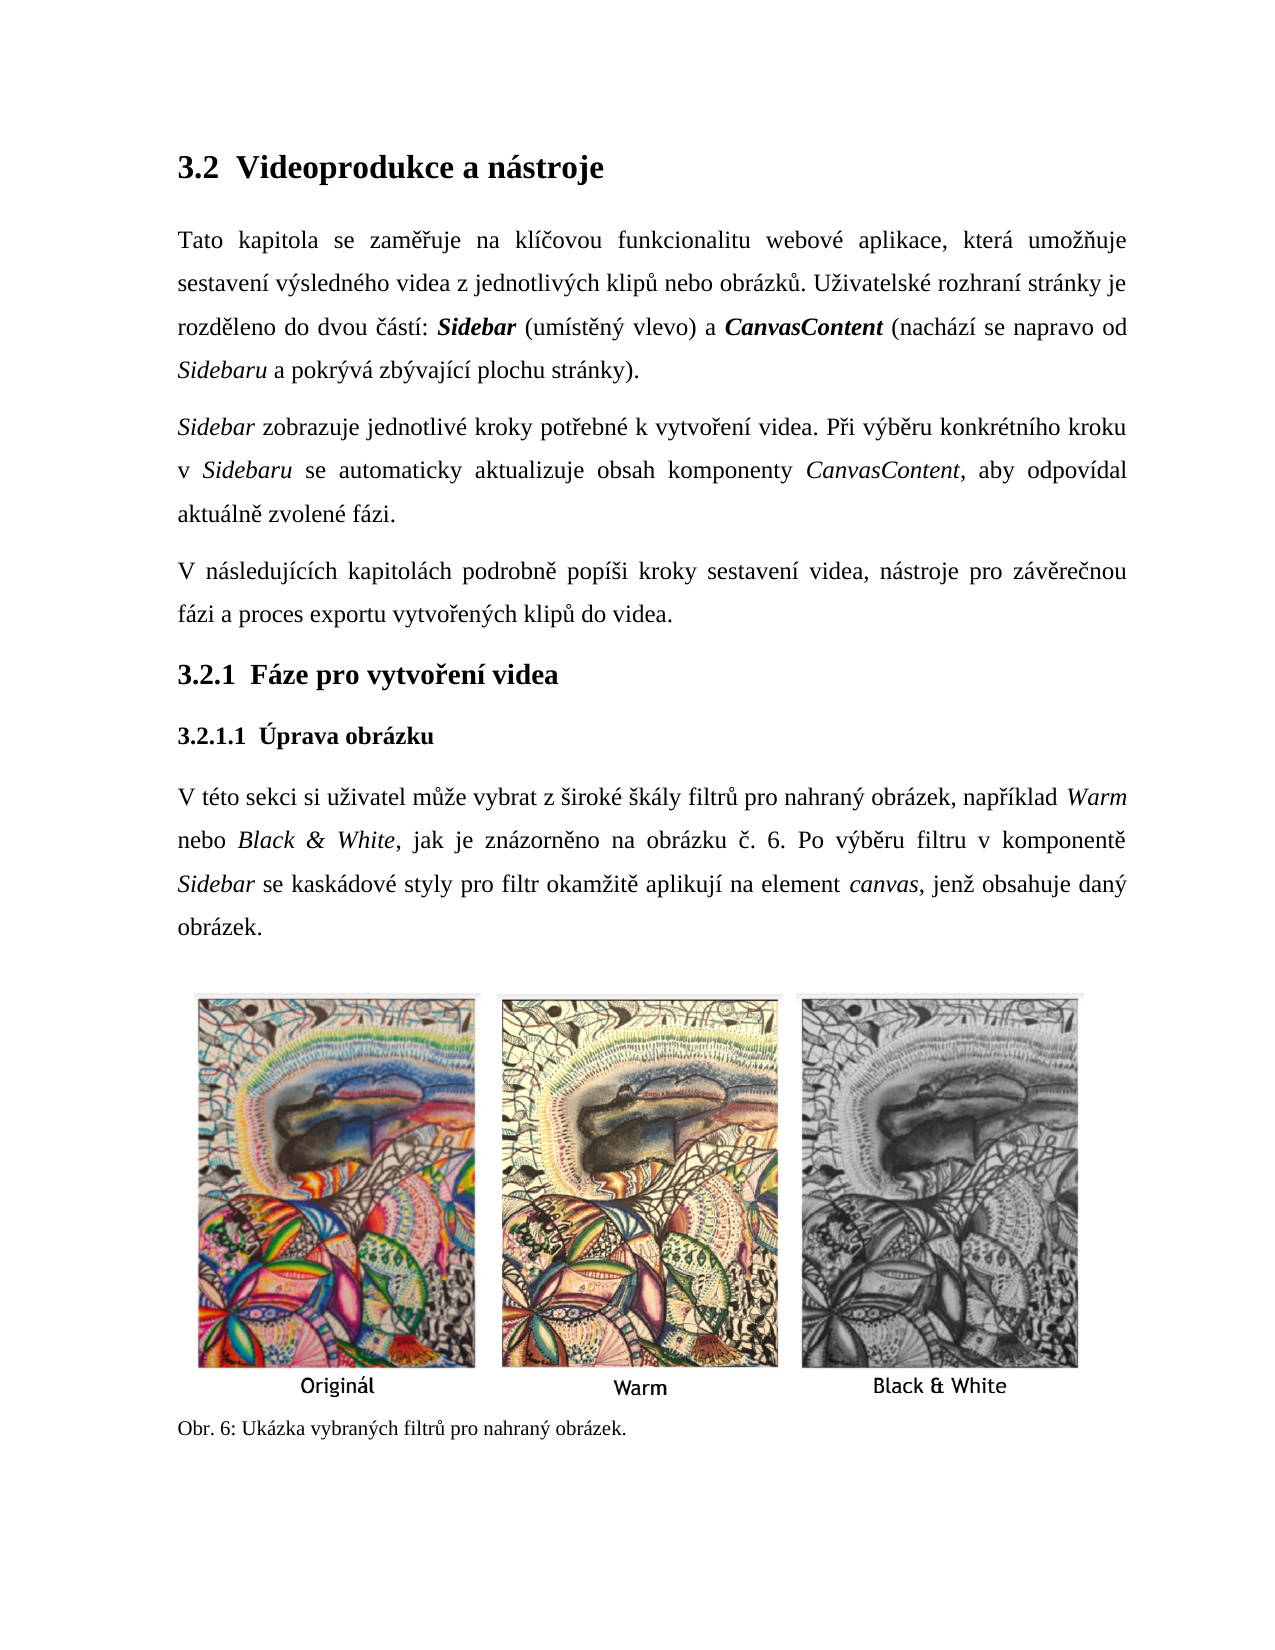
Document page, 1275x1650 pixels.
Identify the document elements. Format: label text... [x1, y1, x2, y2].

subtitle 3.2.1.1 Úprava obrázku [177, 721, 1127, 750]
text V následujících kapitolách podrobně popíši kroky sestavení videa, nástroje pro závěrečnou fázi a proces exportu vytvořených klipů do videa. [177, 556, 1127, 628]
subtitle 3.2 Videoprodukce a nástroje [177, 148, 1127, 186]
text Obr. 6: Ukázka vybraných filtrů pro nahraný obrázek. [177, 1380, 1127, 1440]
subtitle 3.2.1 Fáze pro vytvoření videa [177, 657, 1127, 691]
picture [183, 977, 1092, 1404]
text Sidebar zobrazuje jednotlivé kroky potřebné k vytvoření videa. Při výběru konkrétního kroku v Sidebaru se automaticky aktualizuje obsah komponenty CanvasContent, aby odpovídal aktuálně zvolené fázi. [177, 412, 1127, 527]
text Tato kapitola se zaměřuje na klíčovou funkcionalitu webové aplikace, která umožňuje sestavení výsledného videa z jednotlivých klipů nebo obrázků. Uživatelské rozhraní stránky je rozděleno do dvou částí: Sidebar (umístěný vlevo) a CanvasContent (nachází se napravo od Sidebaru a pokrývá zbývající plochu stránky). [177, 225, 1127, 383]
text V této sekci si uživatel může vybrat z široké škály filtrů pro nahraný obrázek, například Warm nebo Black & White, jak je znázorněno na obrázku č. 6. Po výběru filtru v komponentě Sidebar se kaskádové styly pro filtr okamžitě aplikují na element canvas, jenž obsahuje daný obrázek. [177, 782, 1127, 941]
